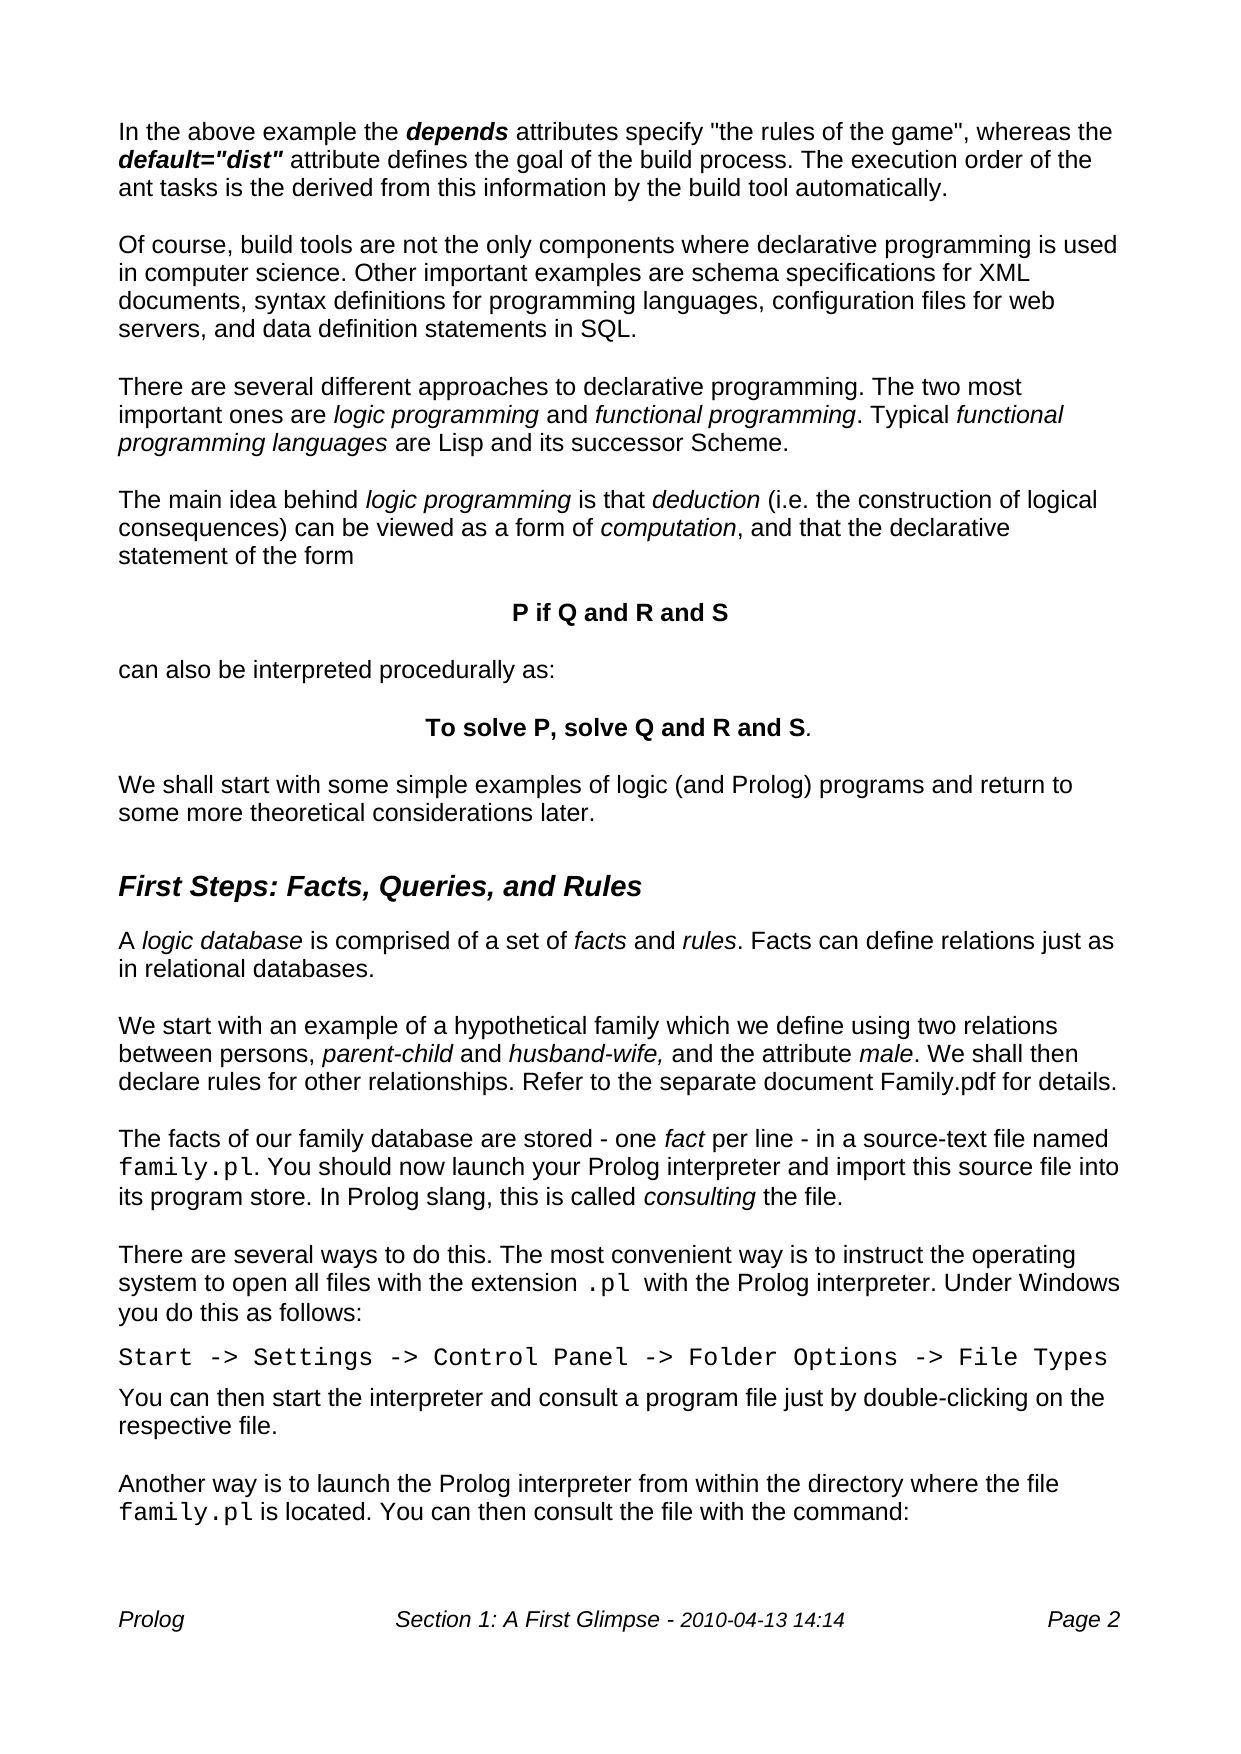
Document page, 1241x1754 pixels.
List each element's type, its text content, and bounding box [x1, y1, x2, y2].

text A logic database is comprised of a set of facts and rules. Facts can define relations just as in relational databases. [118, 927, 1122, 982]
text We start with an example of a hypothetical family which we define using two relations between persons, parent-child and husband-wife, and the attribute male. We shall then declare rules for other relationships. Refer to the separate document Family.pdf for details. [118, 1012, 1122, 1096]
text You can then start the interpreter and consult a program file just by double-clicking on the respective file. [118, 1384, 1122, 1440]
text There are several ways to do this. The most convenient way is to instruct the operating system to open all files with the extension .pl with the Prolog interpreter. Under Windows you do this as follows: [118, 1241, 1122, 1326]
text In the above example the depends attributes specify "the rules of the game", whereas the default="dist" attribute defines the goal of the build process. The execution order of the ant tasks is the derived from this information by the build tool automatically. [118, 118, 1122, 202]
text P if Q and R and S [118, 599, 1122, 627]
text To solve P, solve Q and R and S. [118, 714, 1122, 742]
text The main idea behind logic programming is that deduction (i.e. the construction of logical consequences) can be viewed as a form of computation, and that the declarative statement of the form [118, 486, 1122, 569]
text There are several different approaches to declarative programming. The two most important ones are logic programming and functional programming. Typical functional programming languages are Lisp and its successor Scheme. [118, 372, 1122, 456]
text can also be interpreted procedurally as: [118, 656, 1122, 684]
text The facts of our family database are stored - one fact per line - in a source-text file named family.pl. You should now launch your Prolog interpreter and import this source file into its program store. In Prolog slang, this is called consulting the file. [118, 1125, 1122, 1211]
text Of course, build tools are not the only components where declarative programming is used in computer science. Other important examples are schema specifications for XML documents, syntax definitions for programming languages, configuration files for web servers, and data definition statements in SQL. [118, 231, 1122, 343]
subtitle First Steps: Facts, Queries, and Rules [118, 870, 1122, 902]
text Another way is to launch the Prolog interpreter from within the directory where the file family.pl is located. You can then consult the file with the command: [118, 1469, 1122, 1528]
text We shall start with some simple examples of logic (and Prolog) programs and return to some more theoretical considerations later. [118, 771, 1122, 827]
text Start -> Settings -> Control Panel -> Folder Options -> File Types [118, 1344, 1122, 1372]
